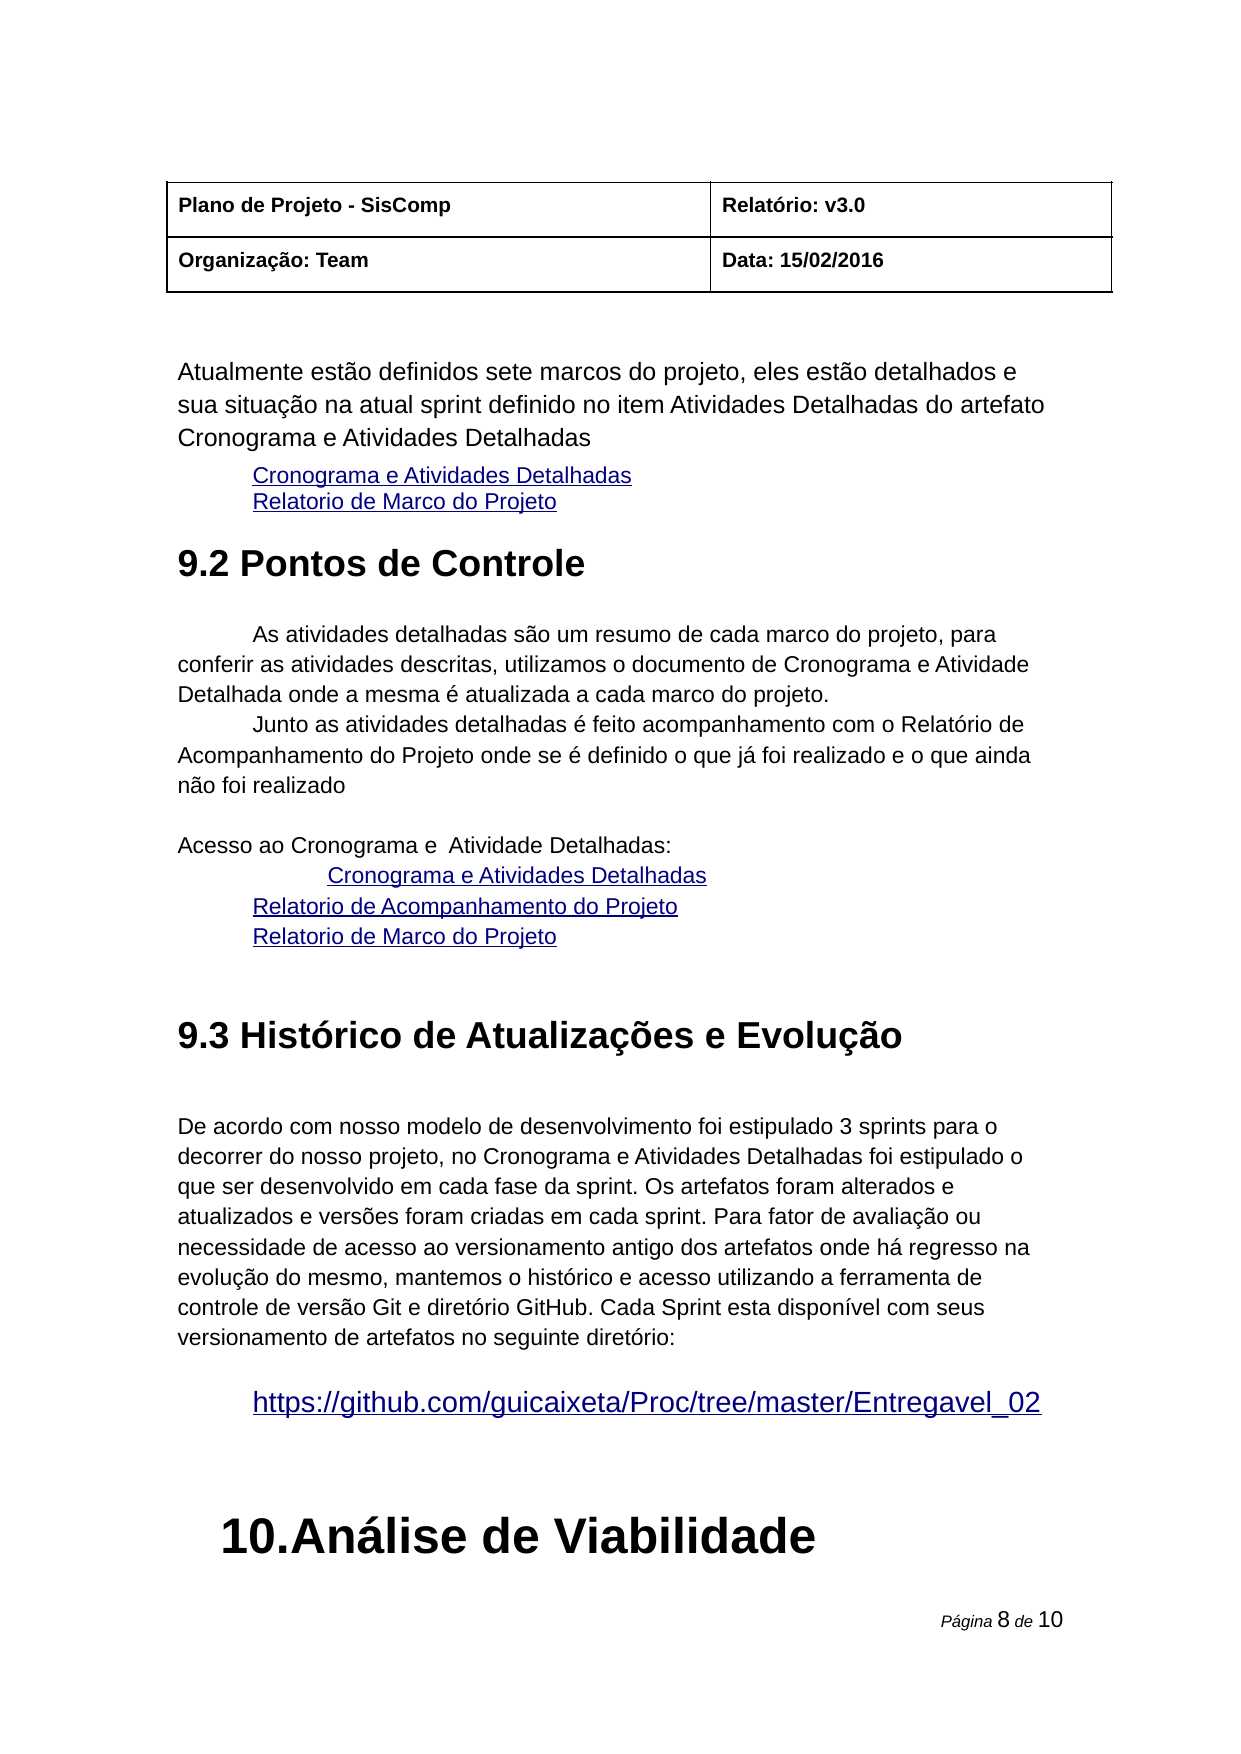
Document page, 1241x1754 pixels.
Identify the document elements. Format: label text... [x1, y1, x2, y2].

text Junto as atividades detalhadas é feito acompanhamento com o Relatório de Acompanhamento do Projeto onde se é definido o que já foi realizado e o que ainda não foi realizado [177, 711, 1063, 798]
text Relatorio de Marco do Projeto [252, 923, 1063, 949]
text Cronograma e Atividades Detalhadas [177, 862, 1063, 889]
text https://github.com/guicaixeta/Proc/tree/master/Entregavel_02 [177, 1384, 1063, 1418]
text Atualmente estão definidos sete marcos do projeto, eles estão detalhados e sua situação na atual sprint definido no item Atividades Detalhadas do artefato Cronograma e Atividades Detalhadas [177, 357, 1063, 451]
text Cronograma e Atividades Detalhadas [252, 462, 1063, 488]
text Relatorio de Acompanhamento do Projeto [252, 893, 1063, 919]
text Relatorio de Marco do Projeto [252, 488, 1063, 515]
text As atividades detalhadas são um resumo de cada marco do projeto, para conferir as atividades descritas, utilizamos o documento de Cronograma e Atividade Detalhada onde a mesma é atualizada a cada marco do projeto. [177, 621, 1063, 708]
text Acesso ao Cronograma e Atividade Detalhadas: [177, 832, 1063, 859]
text De acordo com nosso modelo de desenvolvimento foi estipulado 3 sprints para o decorrer do nosso projeto, no Cronograma e Atividades Detalhadas foi estipulado o que ser desenvolvido em cada fase da sprint. Os artefatos foram alterados e atualizados e versões foram criadas em cada sprint. Para fator de avaliação ou necessidade de acesso ao versionamento antigo dos artefatos onde há regresso na evolução do mesmo, mantemos o histórico e acesso utilizando a ferramenta de controle de versão Git e diretório GitHub. Cada Sprint esta disponível com seus versionamento de artefatos no seguinte diretório: [177, 1113, 1063, 1351]
text 9.3 Histórico de Atualizações e Evolução [177, 1013, 1063, 1057]
subtitle Análise de Viabilidade [215, 1506, 1063, 1563]
text 9.2 Pontos de Controle [177, 541, 1063, 584]
